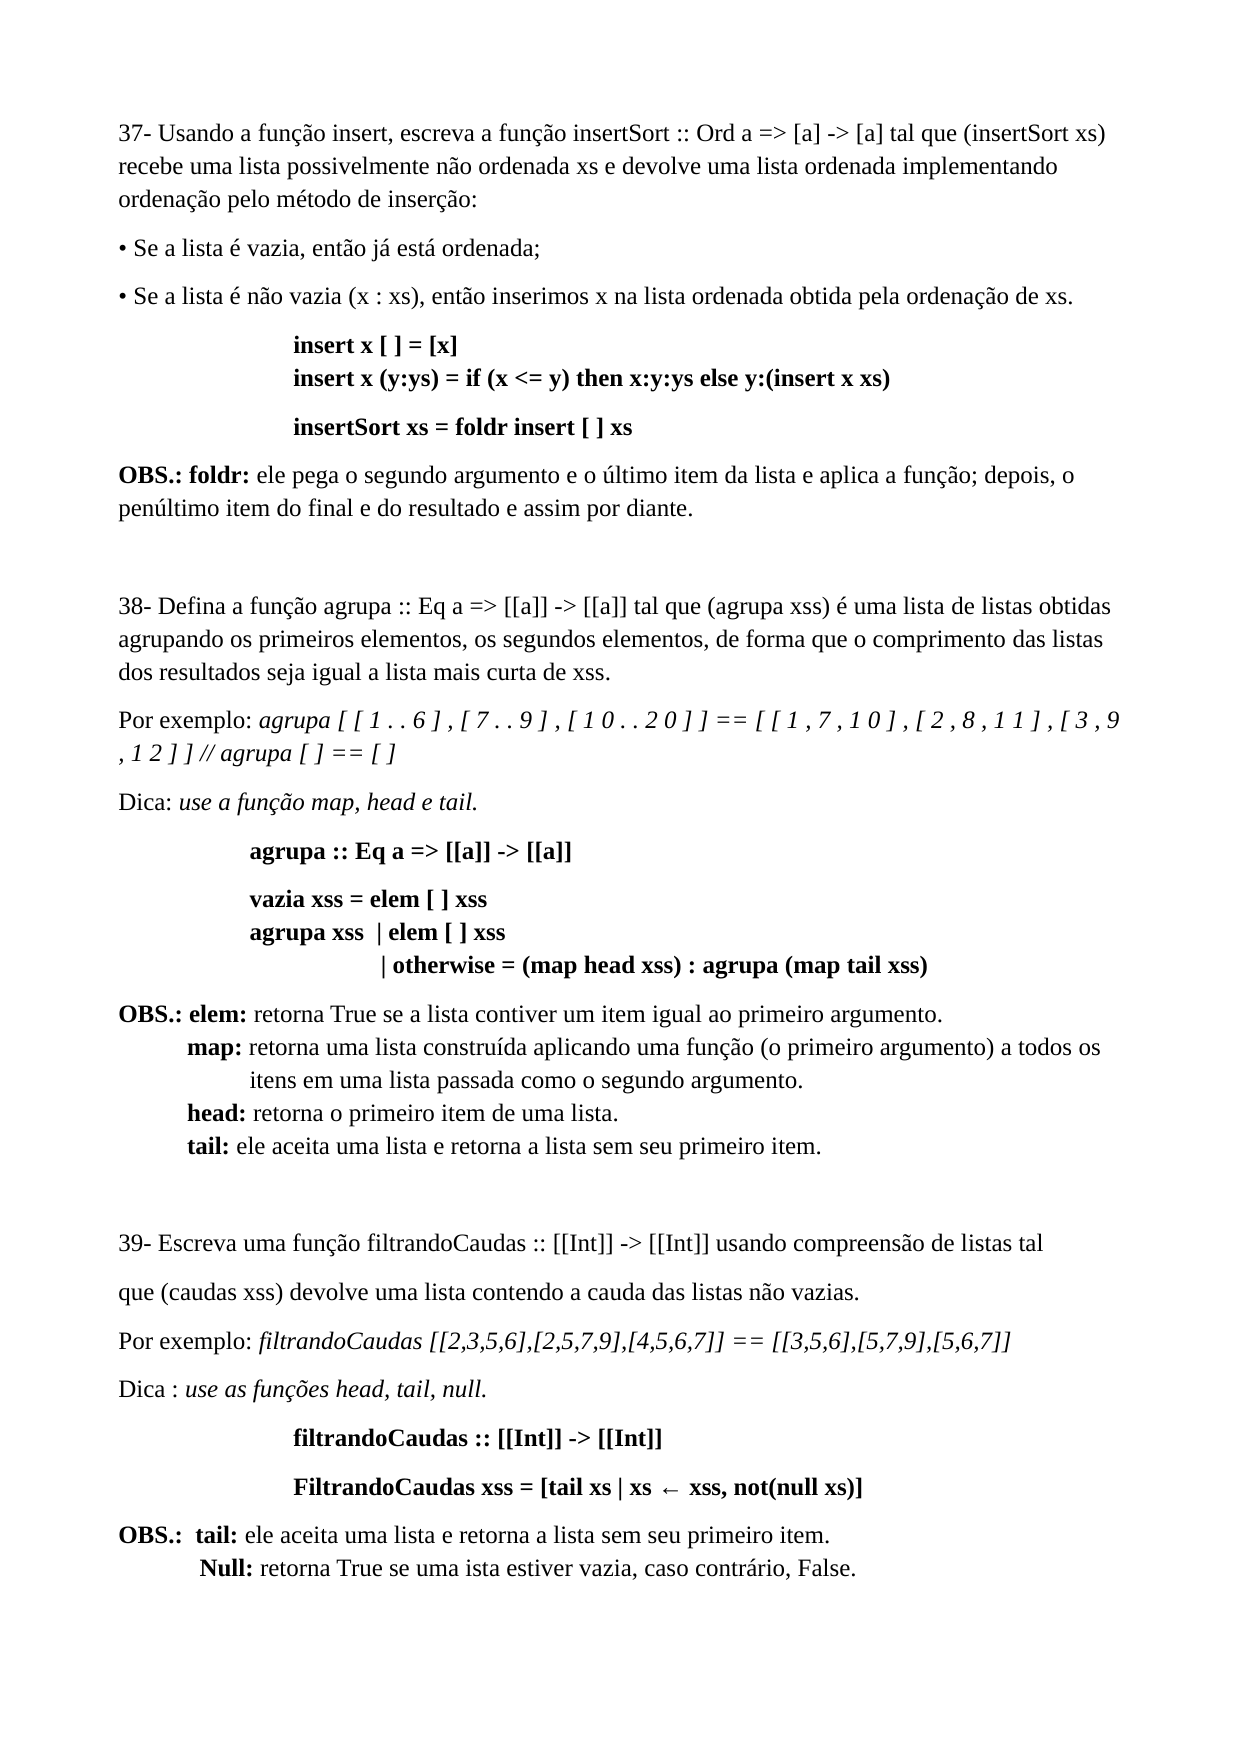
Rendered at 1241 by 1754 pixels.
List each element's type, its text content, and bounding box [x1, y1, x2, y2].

text filtrandoCaudas :: [[Int]] -> [[Int]] [118, 1423, 1122, 1452]
text OBS.: foldr: ele pega o segundo argumento e o último item da lista e aplica a função; depois, o penúltimo item do final e do resultado e assim por diante. [118, 460, 1122, 522]
text Por exemplo: filtrandoCaudas [[2,3,5,6],[2,5,7,9],[4,5,6,7]] == [[3,5,6],[5,7,9],[5,6,7]] [118, 1326, 1122, 1354]
text • Se a lista é vazia, então já está ordenada; [118, 233, 1122, 262]
text vazia xss = elem [ ] xss agrupa xss | elem [ ] xss | otherwise = (map head xss) : agrupa (map tail xss) [118, 884, 1122, 979]
text que (caudas xss) devolve uma lista contendo a cauda das listas não vazias. [118, 1277, 1122, 1306]
text 38- Defina a função agrupa :: Eq a => [[a]] -> [[a]] tal que (agrupa xss) é uma lista de listas obtidas agrupando os primeiros elementos, os segundos elementos, de forma que o comprimento das listas dos resultados seja igual a lista mais curta de xss. [118, 591, 1122, 686]
text 39- Escreva uma função filtrandoCaudas :: [[Int]] -> [[Int]] usando compreensão de listas tal [118, 1228, 1122, 1257]
text Dica : use as funções head, tail, null. [118, 1374, 1122, 1403]
text agrupa :: Eq a => [[a]] -> [[a]] [118, 836, 1122, 864]
text • Se a lista é não vazia (x : xs), então inserimos x na lista ordenada obtida pela ordenação de xs. [118, 281, 1122, 310]
text OBS.: tail: ele aceita uma lista e retorna a lista sem seu primeiro item. Null: retorna True se uma ista estiver vazia, caso contrário, False. [118, 1520, 1122, 1582]
text FiltrandoCaudas xss = [tail xs | xs ← xss, not(null xs)] [118, 1472, 1122, 1500]
text insertSort xs = foldr insert [ ] xs [118, 412, 1122, 441]
text 37- Usando a função insert, escreva a função insertSort :: Ord a => [a] -> [a] tal que (insertSort xs) recebe uma lista possivelmente não ordenada xs e devolve uma lista ordenada implementando ordenação pelo método de inserção: [118, 118, 1122, 213]
text Por exemplo: agrupa [ [ 1 . . 6 ] , [ 7 . . 9 ] , [ 1 0 . . 2 0 ] ] == [ [ 1 , 7 , 1 0 ] , [ 2 , 8 , 1 1 ] , [ 3 , 9 , 1 2 ] ] // agrupa [ ] == [ ] [118, 705, 1122, 767]
text OBS.: elem: retorna True se a lista contiver um item igual ao primeiro argumento. map: retorna uma lista construída aplicando uma função (o primeiro argumento) a todos os itens em uma lista passada como o segundo argumento. head: retorna o primeiro item de uma lista. tail: ele aceita uma lista e retorna a lista sem seu primeiro item. [118, 999, 1122, 1160]
text insert x [ ] = [x] insert x (y:ys) = if (x <= y) then x:y:ys else y:(insert x xs) [118, 330, 1122, 392]
text Dica: use a função map, head e tail. [118, 787, 1122, 816]
